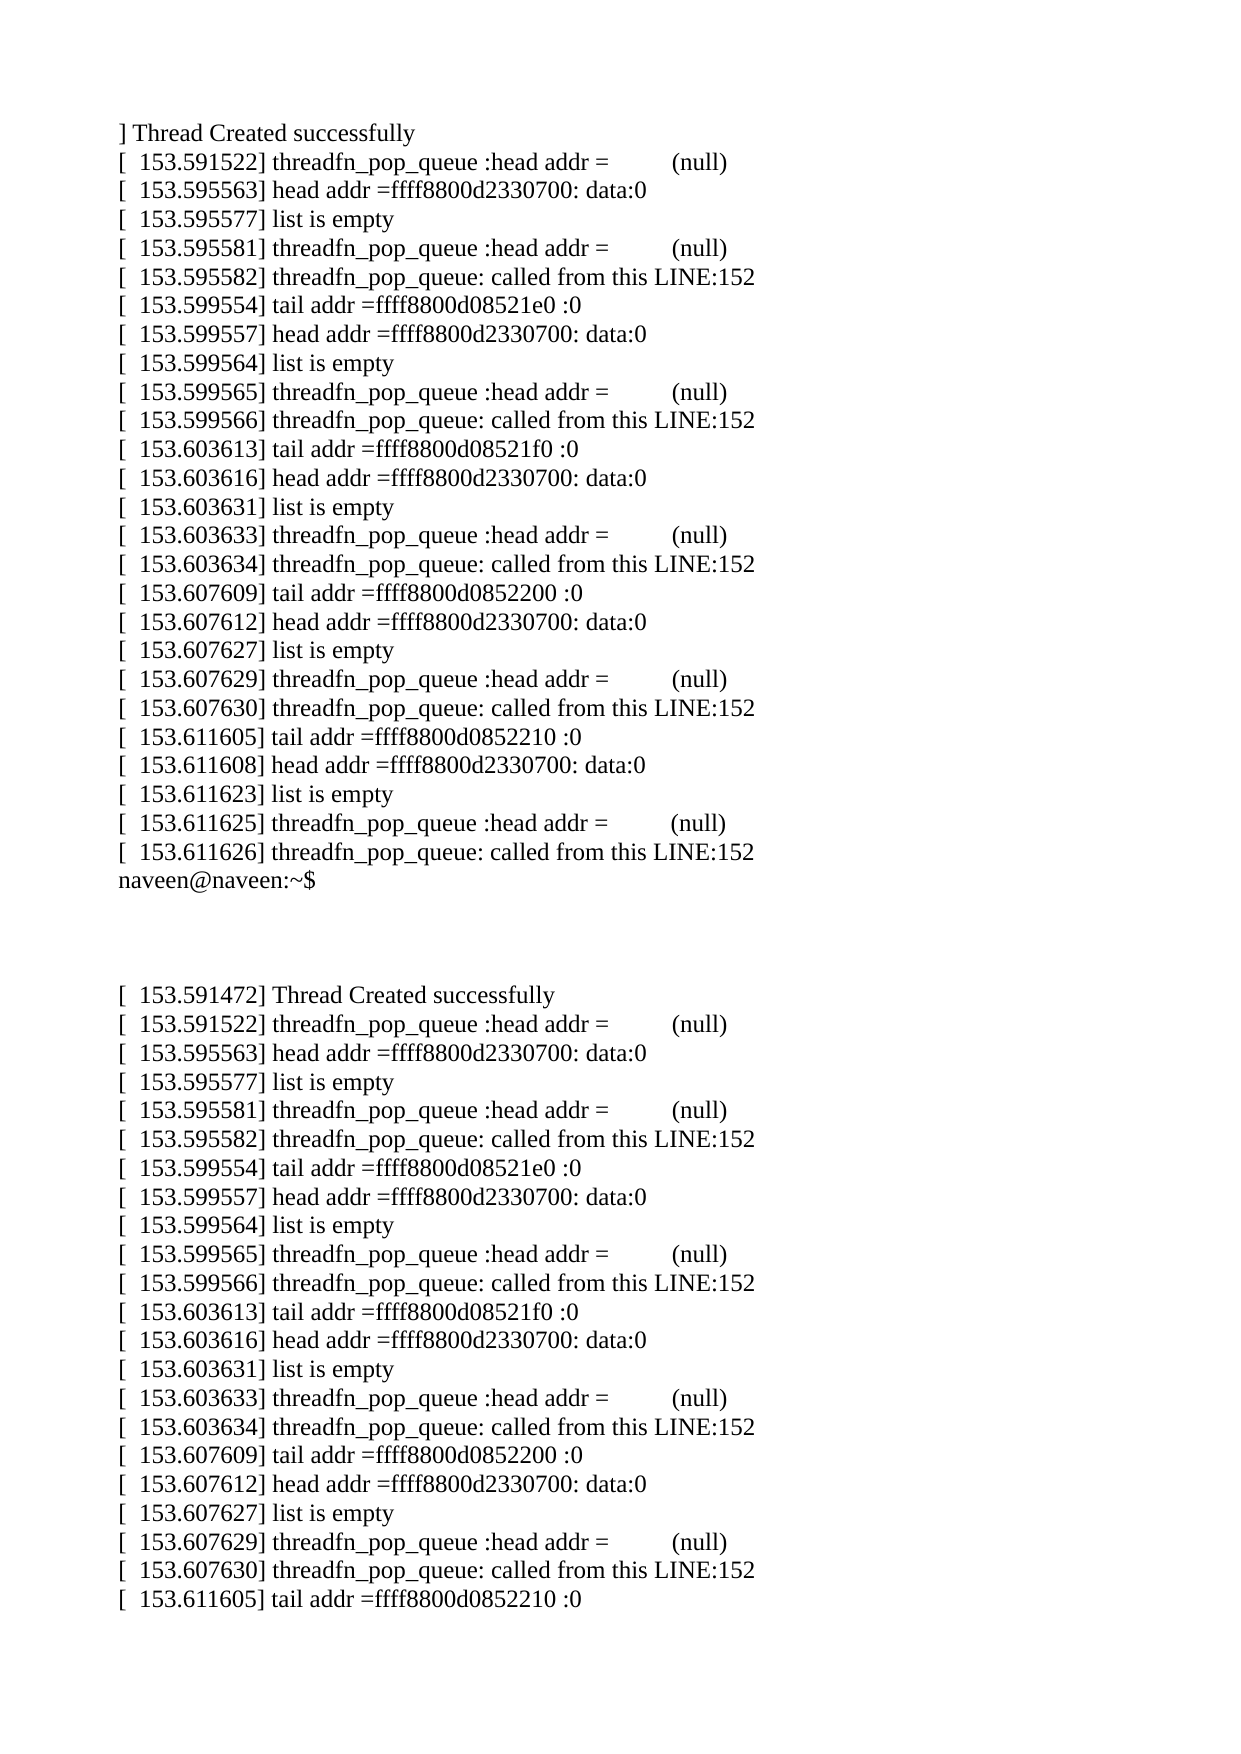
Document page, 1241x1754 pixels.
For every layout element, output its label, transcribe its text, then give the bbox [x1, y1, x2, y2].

text [ 153.611626] threadfn_pop_queue: called from this LINE:152 [118, 837, 1122, 866]
text [ 153.595582] threadfn_pop_queue: called from this LINE:152 [118, 1124, 1122, 1153]
text [ 153.603631] list is empty [118, 1354, 1122, 1383]
text [ 153.599565] threadfn_pop_queue :head addr = (null) [118, 1239, 1122, 1268]
text ] Thread Created successfully [118, 118, 1122, 147]
text [ 153.607627] list is empty [118, 1498, 1122, 1527]
text [ 153.595581] threadfn_pop_queue :head addr = (null) [118, 1096, 1122, 1124]
text [ 153.607609] tail addr =ffff8800d0852200 :0 [118, 1441, 1122, 1469]
text [ 153.603634] threadfn_pop_queue: called from this LINE:152 [118, 549, 1122, 578]
text naveen@naveen:~$ [118, 866, 1122, 894]
text [ 153.607612] head addr =ffff8800d2330700: data:0 [118, 607, 1122, 636]
text [ 153.607612] head addr =ffff8800d2330700: data:0 [118, 1469, 1122, 1498]
text [ 153.591472] Thread Created successfully [118, 981, 1122, 1009]
text [ 153.595582] threadfn_pop_queue: called from this LINE:152 [118, 262, 1122, 291]
text [ 153.599564] list is empty [118, 1211, 1122, 1239]
text [ 153.599557] head addr =ffff8800d2330700: data:0 [118, 1182, 1122, 1211]
text [ 153.595581] threadfn_pop_queue :head addr = (null) [118, 233, 1122, 262]
text [ 153.599554] tail addr =ffff8800d08521e0 :0 [118, 291, 1122, 319]
text [ 153.591522] threadfn_pop_queue :head addr = (null) [118, 147, 1122, 176]
text [ 153.599566] threadfn_pop_queue: called from this LINE:152 [118, 1268, 1122, 1297]
text [ 153.603616] head addr =ffff8800d2330700: data:0 [118, 1326, 1122, 1354]
text [ 153.603633] threadfn_pop_queue :head addr = (null) [118, 521, 1122, 549]
text [ 153.603613] tail addr =ffff8800d08521f0 :0 [118, 434, 1122, 463]
text [ 153.595577] list is empty [118, 1067, 1122, 1096]
text [ 153.607630] threadfn_pop_queue: called from this LINE:152 [118, 693, 1122, 722]
text [ 153.595563] head addr =ffff8800d2330700: data:0 [118, 1038, 1122, 1067]
text [ 153.607627] list is empty [118, 636, 1122, 664]
text [ 153.611605] tail addr =ffff8800d0852210 :0 [118, 1584, 1122, 1613]
text [ 153.603634] threadfn_pop_queue: called from this LINE:152 [118, 1412, 1122, 1441]
text [ 153.599566] threadfn_pop_queue: called from this LINE:152 [118, 406, 1122, 434]
text [ 153.607629] threadfn_pop_queue :head addr = (null) [118, 664, 1122, 693]
text [ 153.599554] tail addr =ffff8800d08521e0 :0 [118, 1153, 1122, 1182]
text [ 153.607629] threadfn_pop_queue :head addr = (null) [118, 1527, 1122, 1556]
text [ 153.603633] threadfn_pop_queue :head addr = (null) [118, 1383, 1122, 1412]
text [ 153.611623] list is empty [118, 779, 1122, 808]
text [ 153.607630] threadfn_pop_queue: called from this LINE:152 [118, 1556, 1122, 1584]
text [ 153.611605] tail addr =ffff8800d0852210 :0 [118, 722, 1122, 751]
text [ 153.595577] list is empty [118, 204, 1122, 233]
text [ 153.603613] tail addr =ffff8800d08521f0 :0 [118, 1297, 1122, 1326]
text [ 153.599557] head addr =ffff8800d2330700: data:0 [118, 319, 1122, 348]
text [ 153.599564] list is empty [118, 348, 1122, 377]
text [ 153.607609] tail addr =ffff8800d0852200 :0 [118, 578, 1122, 607]
text [ 153.595563] head addr =ffff8800d2330700: data:0 [118, 176, 1122, 204]
text [ 153.599565] threadfn_pop_queue :head addr = (null) [118, 377, 1122, 406]
text [ 153.591522] threadfn_pop_queue :head addr = (null) [118, 1009, 1122, 1038]
text [ 153.611625] threadfn_pop_queue :head addr = (null) [118, 808, 1122, 837]
text [ 153.603631] list is empty [118, 492, 1122, 521]
text [ 153.603616] head addr =ffff8800d2330700: data:0 [118, 463, 1122, 492]
text [ 153.611608] head addr =ffff8800d2330700: data:0 [118, 751, 1122, 779]
